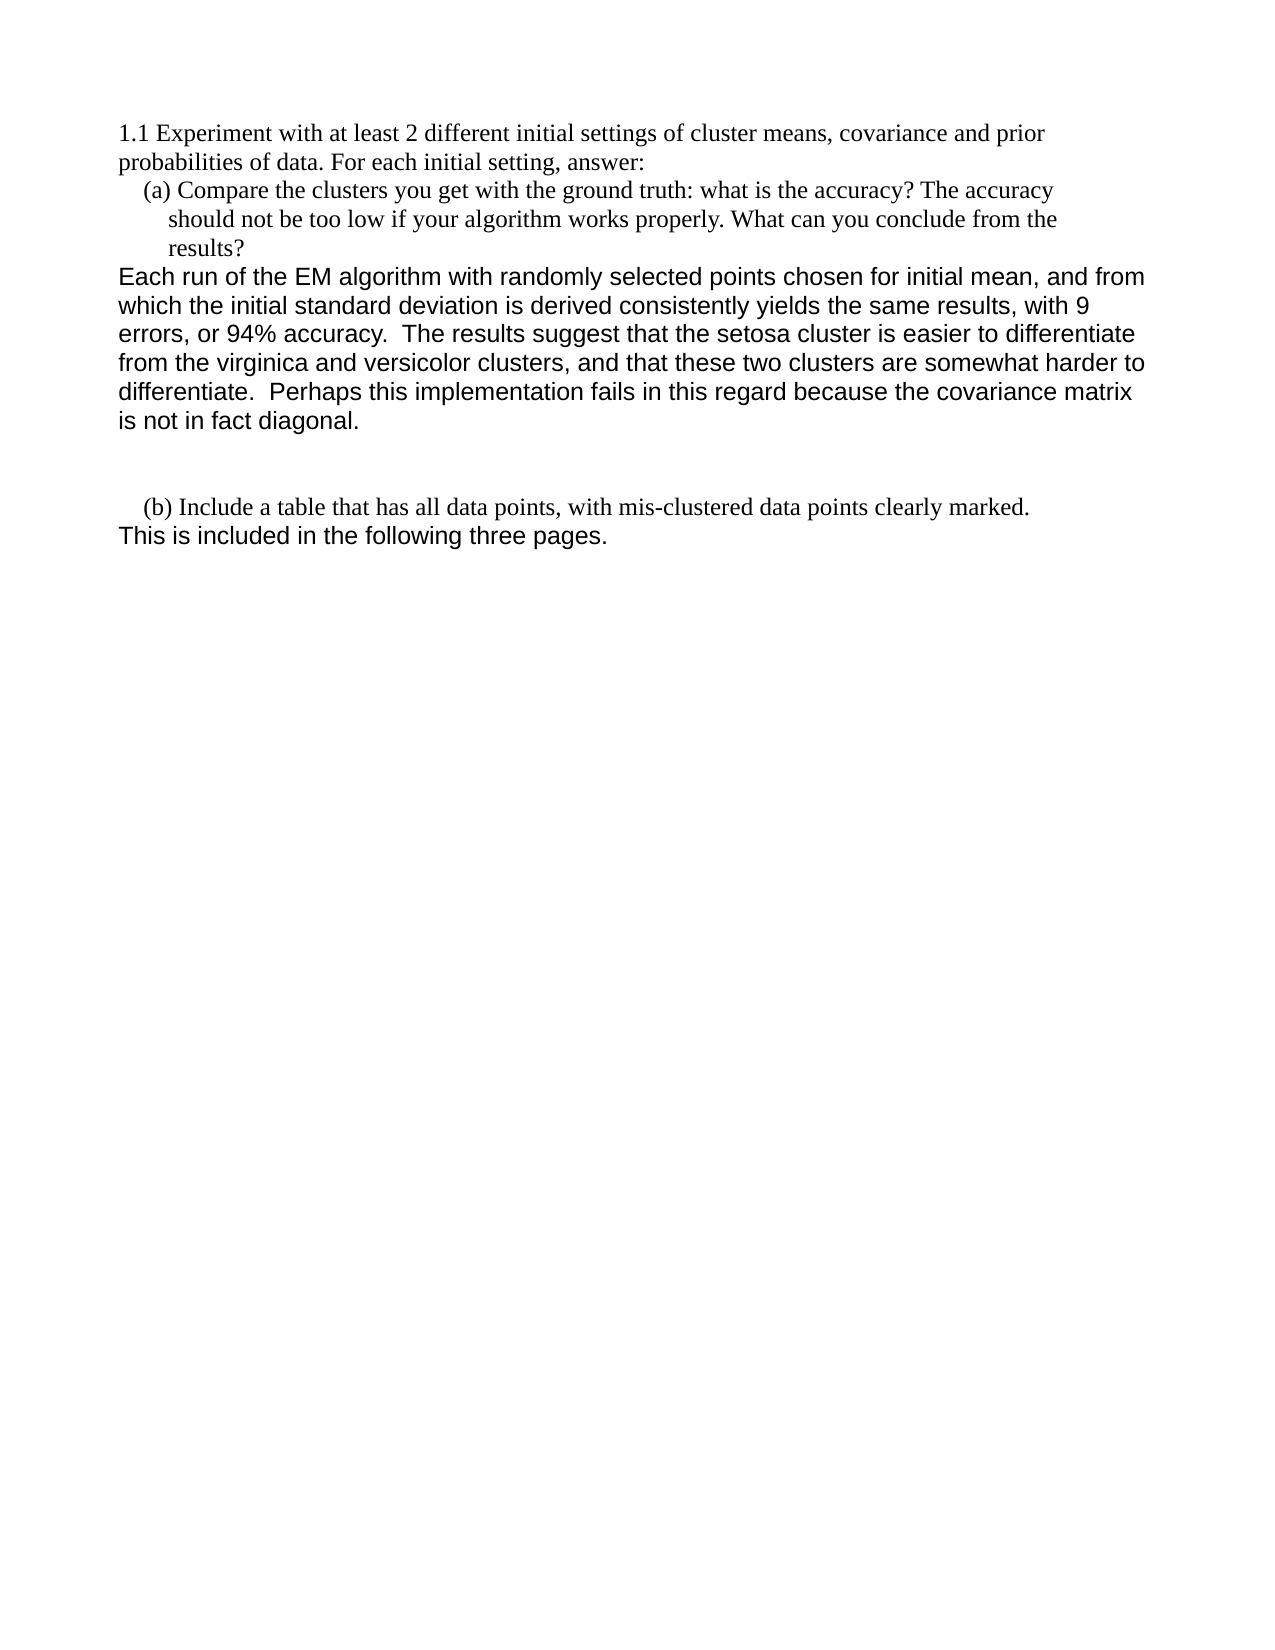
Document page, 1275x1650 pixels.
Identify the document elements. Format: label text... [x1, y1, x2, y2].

text 1.1 Experiment with at least 2 different initial settings of cluster means, covariance and prior [118, 118, 1157, 147]
text (b) Include a table that has all data points, with mis-clustered data points clearly marked. [118, 492, 1157, 521]
text results? [118, 233, 1157, 262]
text probabilities of data. For each initial setting, answer: [118, 147, 1157, 176]
text (a) Compare the clusters you get with the ground truth: what is the accuracy? The accuracy [118, 176, 1157, 204]
text should not be too low if your algorithm works properly. What can you conclude from the [118, 204, 1157, 233]
text This is included in the following three pages. [118, 521, 1157, 549]
text Each run of the EM algorithm with randomly selected points chosen for initial mean, and from which the initial standard deviation is derived consistently yields the same results, with 9 errors, or 94% accuracy. The results suggest that the setosa cluster is easier to differentiate from the virginica and versicolor clusters, and that these two clusters are somewhat harder to differentiate. Perhaps this implementation fails in this regard because the covariance matrix is not in fact diagonal. [118, 262, 1157, 434]
